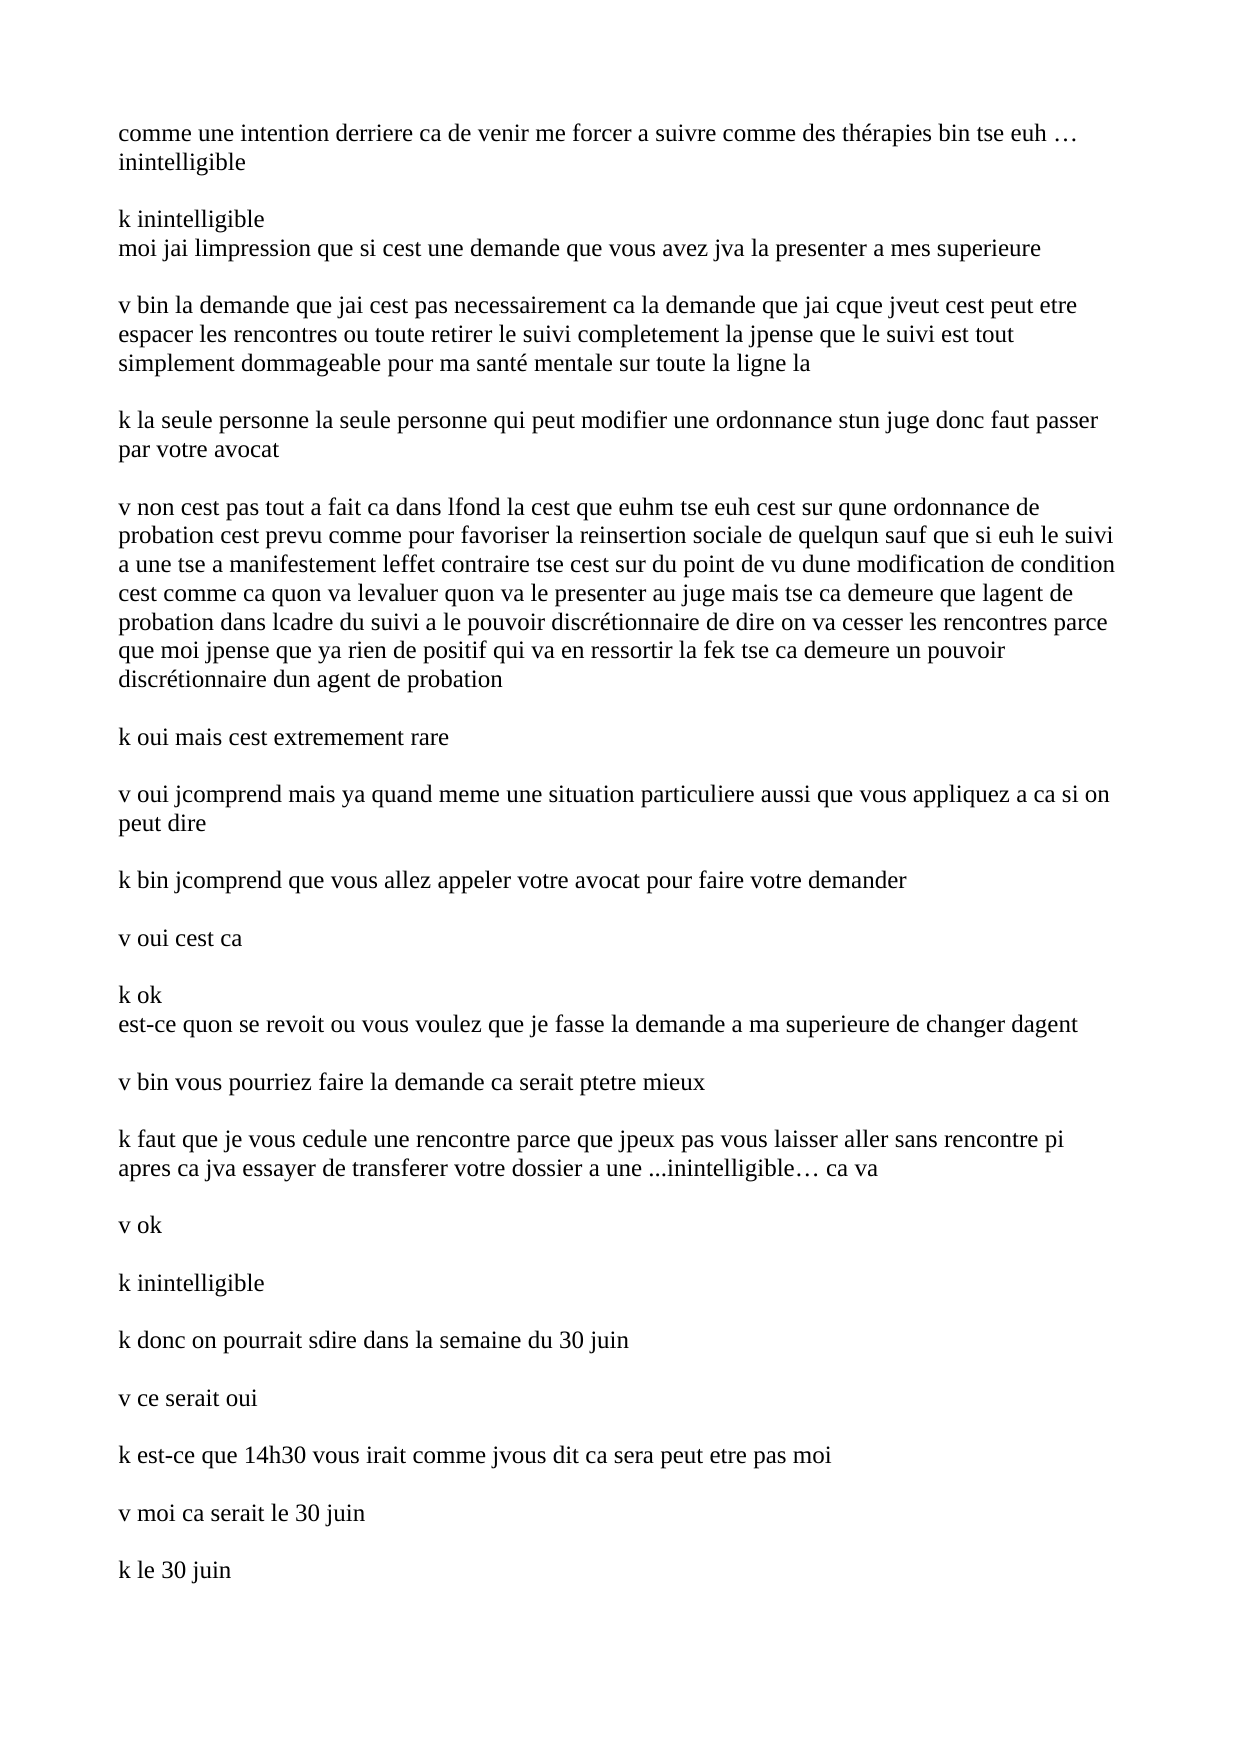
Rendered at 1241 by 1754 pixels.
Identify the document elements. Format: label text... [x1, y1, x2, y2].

text v moi ca serait le 30 juin [118, 1498, 1122, 1527]
text v non cest pas tout a fait ca dans lfond la cest que euhm tse euh cest sur qune ordonnance de probation cest prevu comme pour favoriser la reinsertion sociale de quelqun sauf que si euh le suivi a une tse a manifestement leffet contraire tse cest sur du point de vu dune modification de condition cest comme ca quon va levaluer quon va le presenter au juge mais tse ca demeure que lagent de probation dans lcadre du suivi a le pouvoir discrétionnaire de dire on va cesser les rencontres parce que moi jpense que ya rien de positif qui va en ressortir la fek tse ca demeure un pouvoir discrétionnaire dun agent de probation [118, 492, 1122, 693]
text k le 30 juin [118, 1556, 1122, 1584]
text moi jai limpression que si cest une demande que vous avez jva la presenter a mes superieure [118, 233, 1122, 262]
text est-ce quon se revoit ou vous voulez que je fasse la demande a ma superieure de changer dagent [118, 1009, 1122, 1038]
text k inintelligible [118, 204, 1122, 233]
text k ok [118, 981, 1122, 1009]
text v ce serait oui [118, 1383, 1122, 1412]
text k la seule personne la seule personne qui peut modifier une ordonnance stun juge donc faut passer par votre avocat [118, 406, 1122, 463]
text k donc on pourrait sdire dans la semaine du 30 juin [118, 1326, 1122, 1354]
text k oui mais cest extremement rare [118, 722, 1122, 751]
text k inintelligible [118, 1268, 1122, 1297]
text k est-ce que 14h30 vous irait comme jvous dit ca sera peut etre pas moi [118, 1441, 1122, 1469]
text k faut que je vous cedule une rencontre parce que jpeux pas vous laisser aller sans rencontre pi apres ca jva essayer de transferer votre dossier a une ...inintelligible… ca va [118, 1124, 1122, 1182]
text v oui jcomprend mais ya quand meme une situation particuliere aussi que vous appliquez a ca si on peut dire [118, 779, 1122, 837]
text comme une intention derriere ca de venir me forcer a suivre comme des thérapies bin tse euh … inintelligible [118, 118, 1122, 176]
text v bin vous pourriez faire la demande ca serait ptetre mieux [118, 1067, 1122, 1096]
text k bin jcomprend que vous allez appeler votre avocat pour faire votre demander [118, 866, 1122, 894]
text v bin la demande que jai cest pas necessairement ca la demande que jai cque jveut cest peut etre espacer les rencontres ou toute retirer le suivi completement la jpense que le suivi est tout simplement dommageable pour ma santé mentale sur toute la ligne la [118, 291, 1122, 377]
text v oui cest ca [118, 923, 1122, 952]
text v ok [118, 1211, 1122, 1239]
